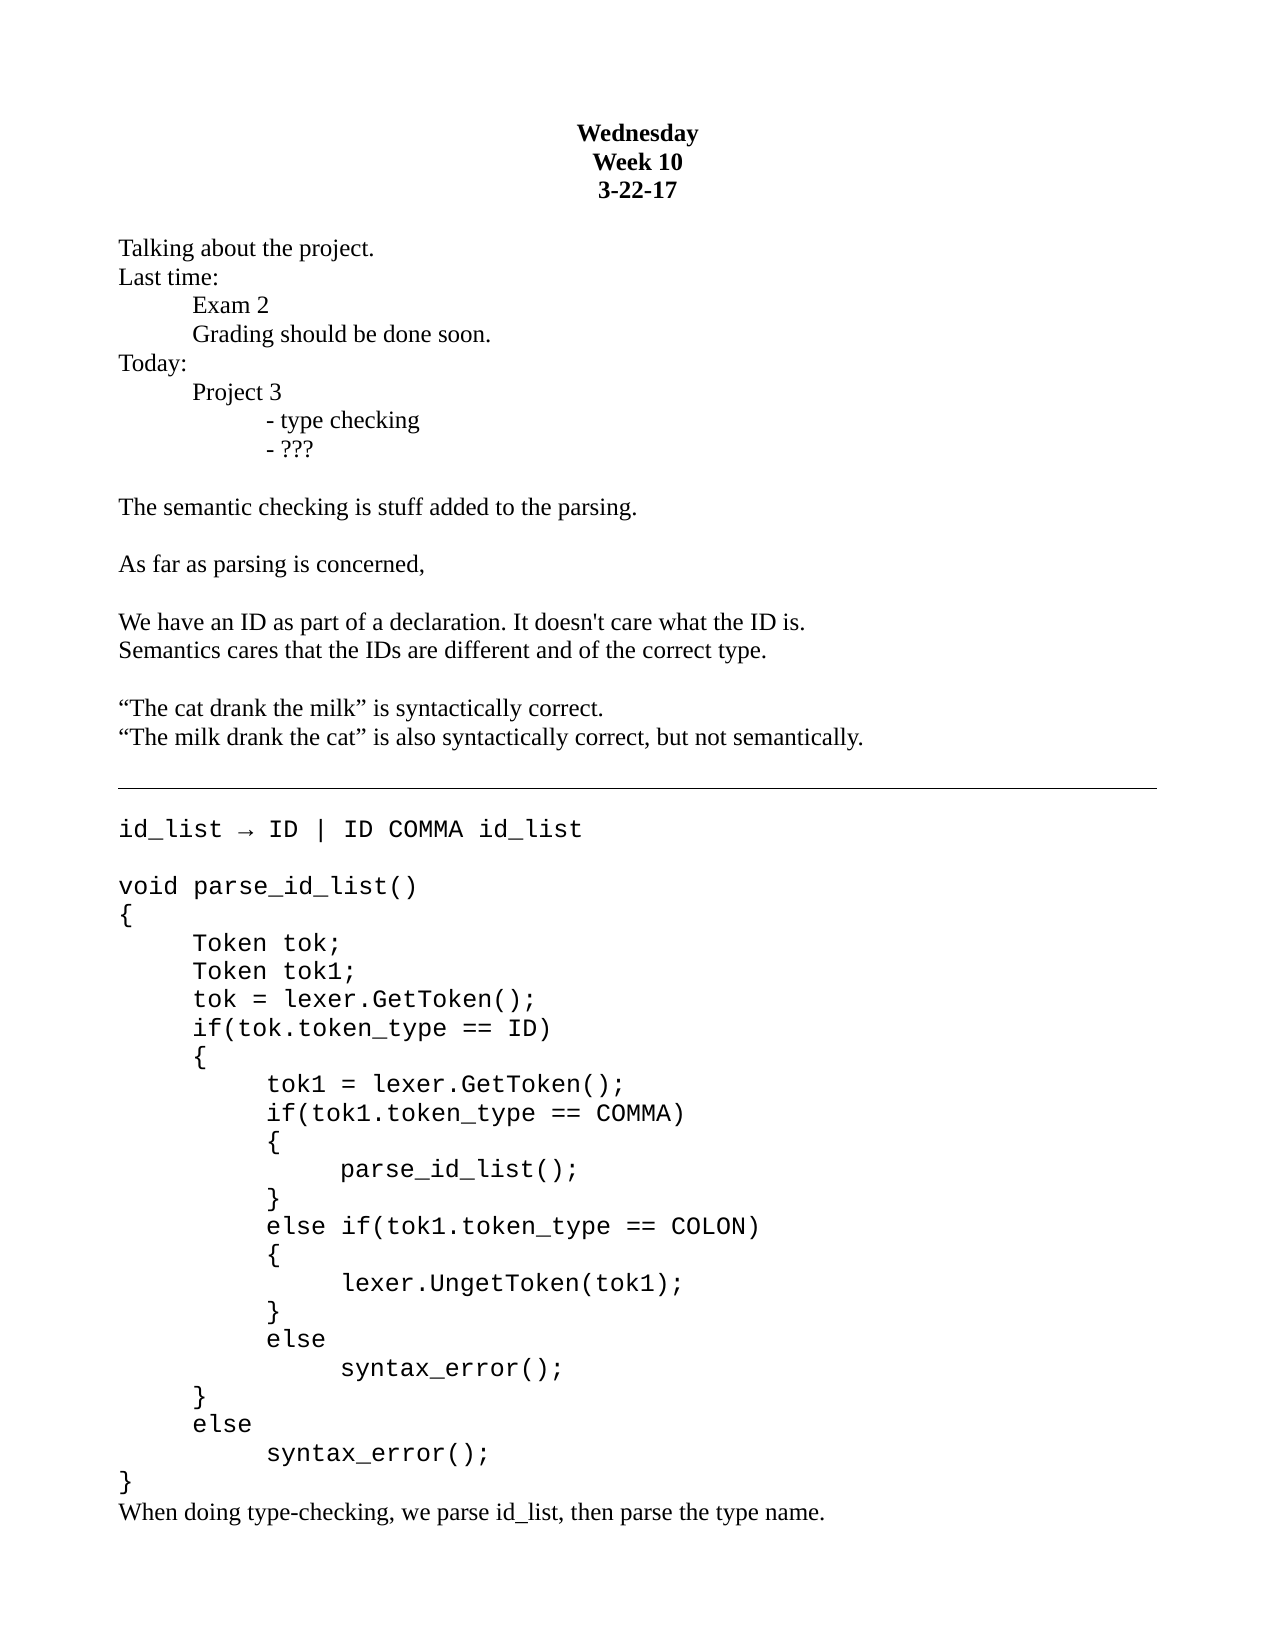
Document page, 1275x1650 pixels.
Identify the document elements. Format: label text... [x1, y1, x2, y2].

text Semantics cares that the IDs are different and of the correct type. [118, 636, 1157, 664]
text syntax_error(); [118, 1355, 1157, 1384]
text parse_id_list(); [118, 1157, 1157, 1185]
text tok = lexer.GetToken(); [118, 987, 1157, 1015]
text Exam 2 [118, 291, 1157, 319]
text Token tok1; [118, 959, 1157, 987]
text - type checking [118, 406, 1157, 434]
text else if(tok1.token_type == COLON) [118, 1214, 1157, 1242]
text void parse_id_list() [118, 874, 1157, 902]
text 3-22-17 [118, 176, 1157, 204]
text { [118, 1242, 1157, 1270]
text lexer.UngetToken(tok1); [118, 1270, 1157, 1299]
text syntax_error(); [118, 1440, 1157, 1469]
text } [118, 1469, 1157, 1497]
text else [118, 1412, 1157, 1440]
text } [118, 1185, 1157, 1214]
text { [118, 902, 1157, 930]
text “The milk drank the cat” is also syntactically correct, but not semantically. [118, 722, 1157, 751]
text The semantic checking is stuff added to the parsing. [118, 492, 1157, 521]
text Last time: [118, 262, 1157, 291]
text if(tok.token_type == ID) [118, 1015, 1157, 1044]
text As far as parsing is concerned, [118, 549, 1157, 578]
text When doing type-checking, we parse id_list, then parse the type name. [118, 1497, 1157, 1526]
text Wednesday [118, 118, 1157, 147]
text else [118, 1327, 1157, 1355]
text Project 3 [118, 377, 1157, 406]
text “The cat drank the milk” is syntactically correct. [118, 693, 1157, 722]
text } [118, 1299, 1157, 1327]
text Today: [118, 348, 1157, 377]
text } [118, 1384, 1157, 1412]
text tok1 = lexer.GetToken(); [118, 1072, 1157, 1100]
text if(tok1.token_type == COMMA) [118, 1100, 1157, 1129]
text - ??? [118, 434, 1157, 463]
text We have an ID as part of a declaration. It doesn't care what the ID is. [118, 607, 1157, 636]
text id_list → ID | ID COMMA id_list [118, 817, 1157, 845]
text Token tok; [118, 930, 1157, 959]
text { [118, 1044, 1157, 1072]
text Talking about the project. [118, 233, 1157, 262]
text { [118, 1129, 1157, 1157]
text Grading should be done soon. [118, 319, 1157, 348]
text Week 10 [118, 147, 1157, 176]
